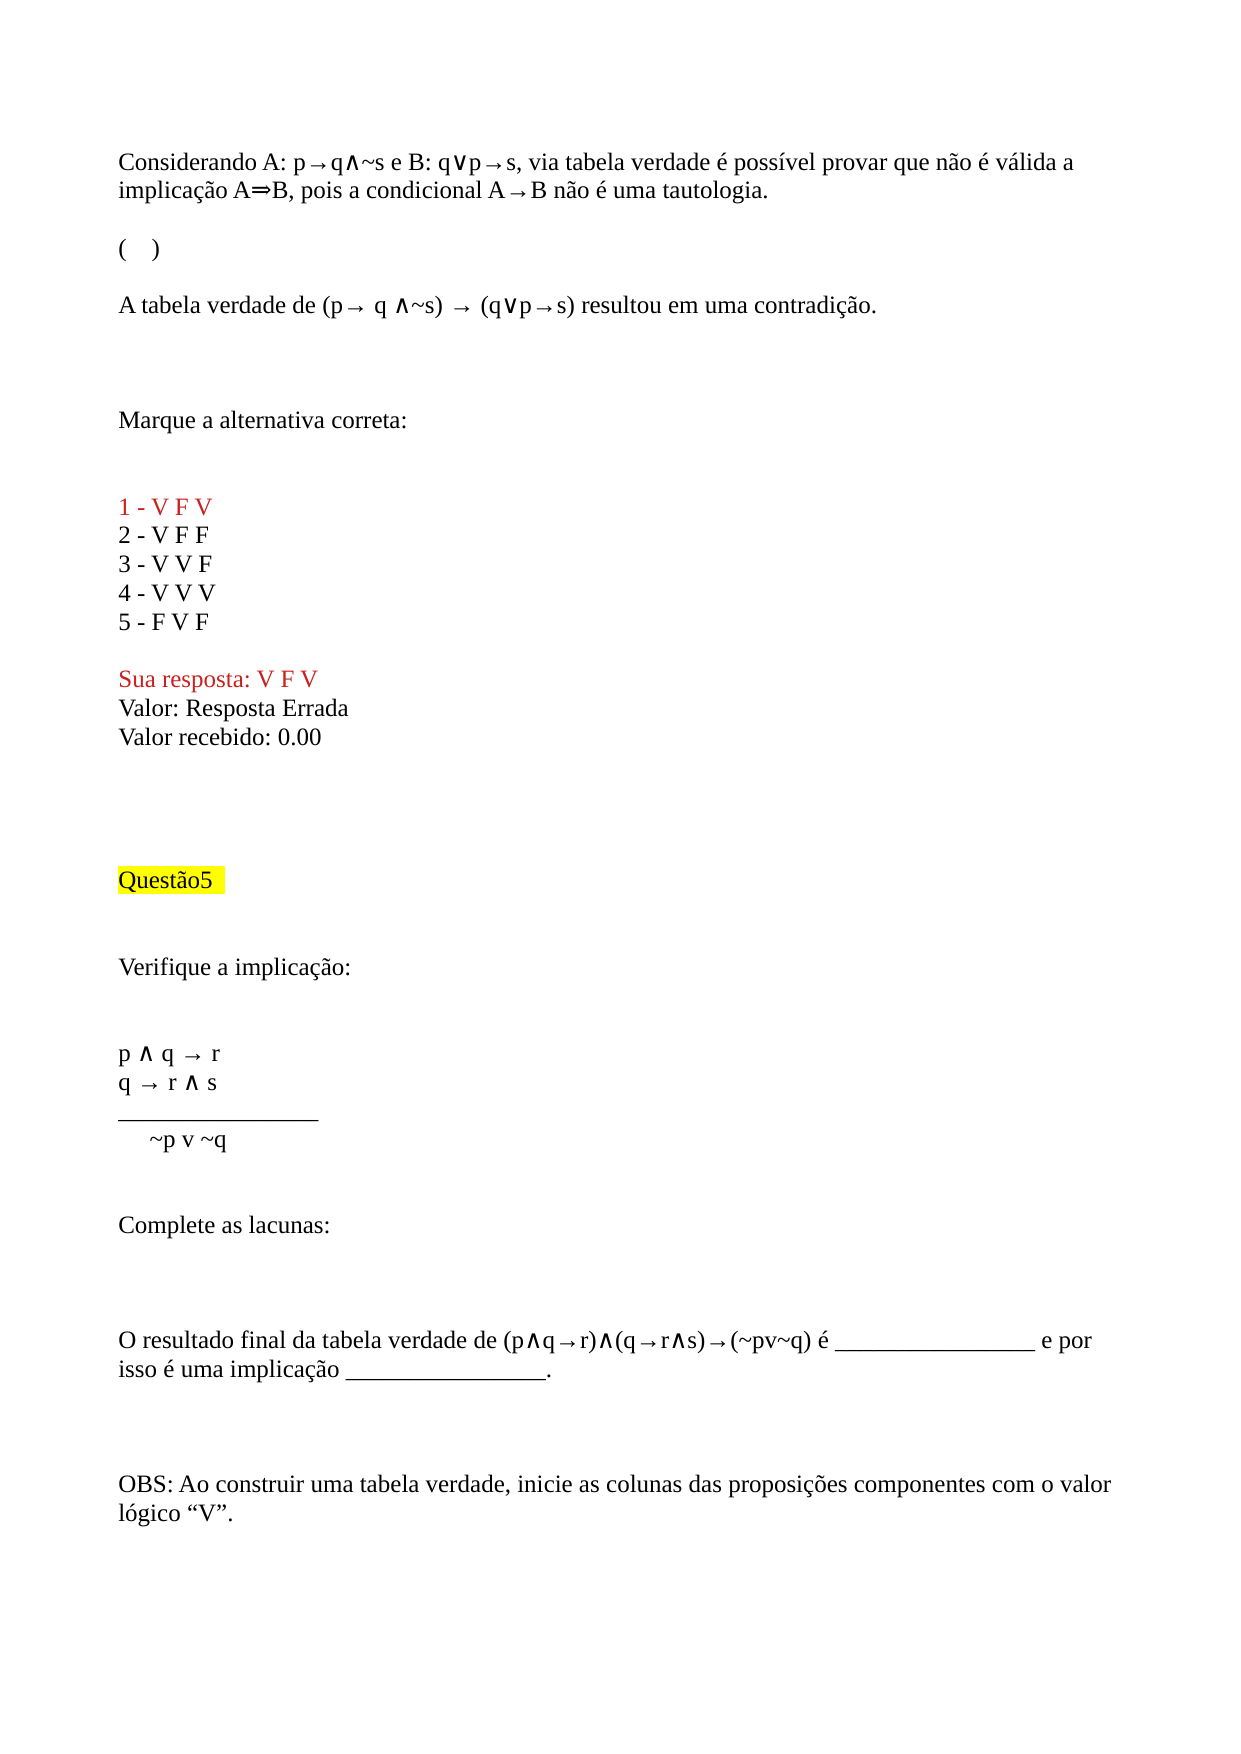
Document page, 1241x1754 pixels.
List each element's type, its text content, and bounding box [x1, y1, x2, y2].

text Sua resposta: V F V [118, 664, 1122, 693]
text O resultado final da tabela verdade de (p∧q→r)∧(q→r∧s)→(~pv~q) é ________________ e por isso é uma implicação ________________. [118, 1326, 1122, 1383]
text 2 - V F F [118, 521, 1122, 549]
text p ∧ q → r [118, 1038, 1122, 1067]
text 3 - V V F [118, 549, 1122, 578]
text 5 - F V F [118, 607, 1122, 636]
text 1 - V F V [118, 492, 1122, 521]
text Considerando A: p→q∧~s e B: q∨p→s, via tabela verdade é possível provar que não é válida a implicação A⇒B, pois a condicional A→B não é uma tautologia. [118, 147, 1122, 204]
text ( ) [118, 233, 1122, 262]
text 4 - V V V [118, 578, 1122, 607]
text Marque a alternativa correta: [118, 406, 1122, 434]
text A tabela verdade de (p→ q ∧~s) → (q∨p→s) resultou em uma contradição. [118, 291, 1122, 319]
text ________________ [118, 1096, 1122, 1124]
text ~p v ~q [118, 1124, 1122, 1153]
text Valor recebido: 0.00 [118, 722, 1122, 751]
text OBS: Ao construir uma tabela verdade, inicie as colunas das proposições componentes com o valor lógico “V”. [118, 1469, 1122, 1527]
text Complete as lacunas: [118, 1211, 1122, 1239]
text Valor: Resposta Errada [118, 693, 1122, 722]
text Verifique a implicação: [118, 952, 1122, 981]
text Questão5 [118, 866, 1122, 894]
text q → r ∧ s [118, 1067, 1122, 1096]
